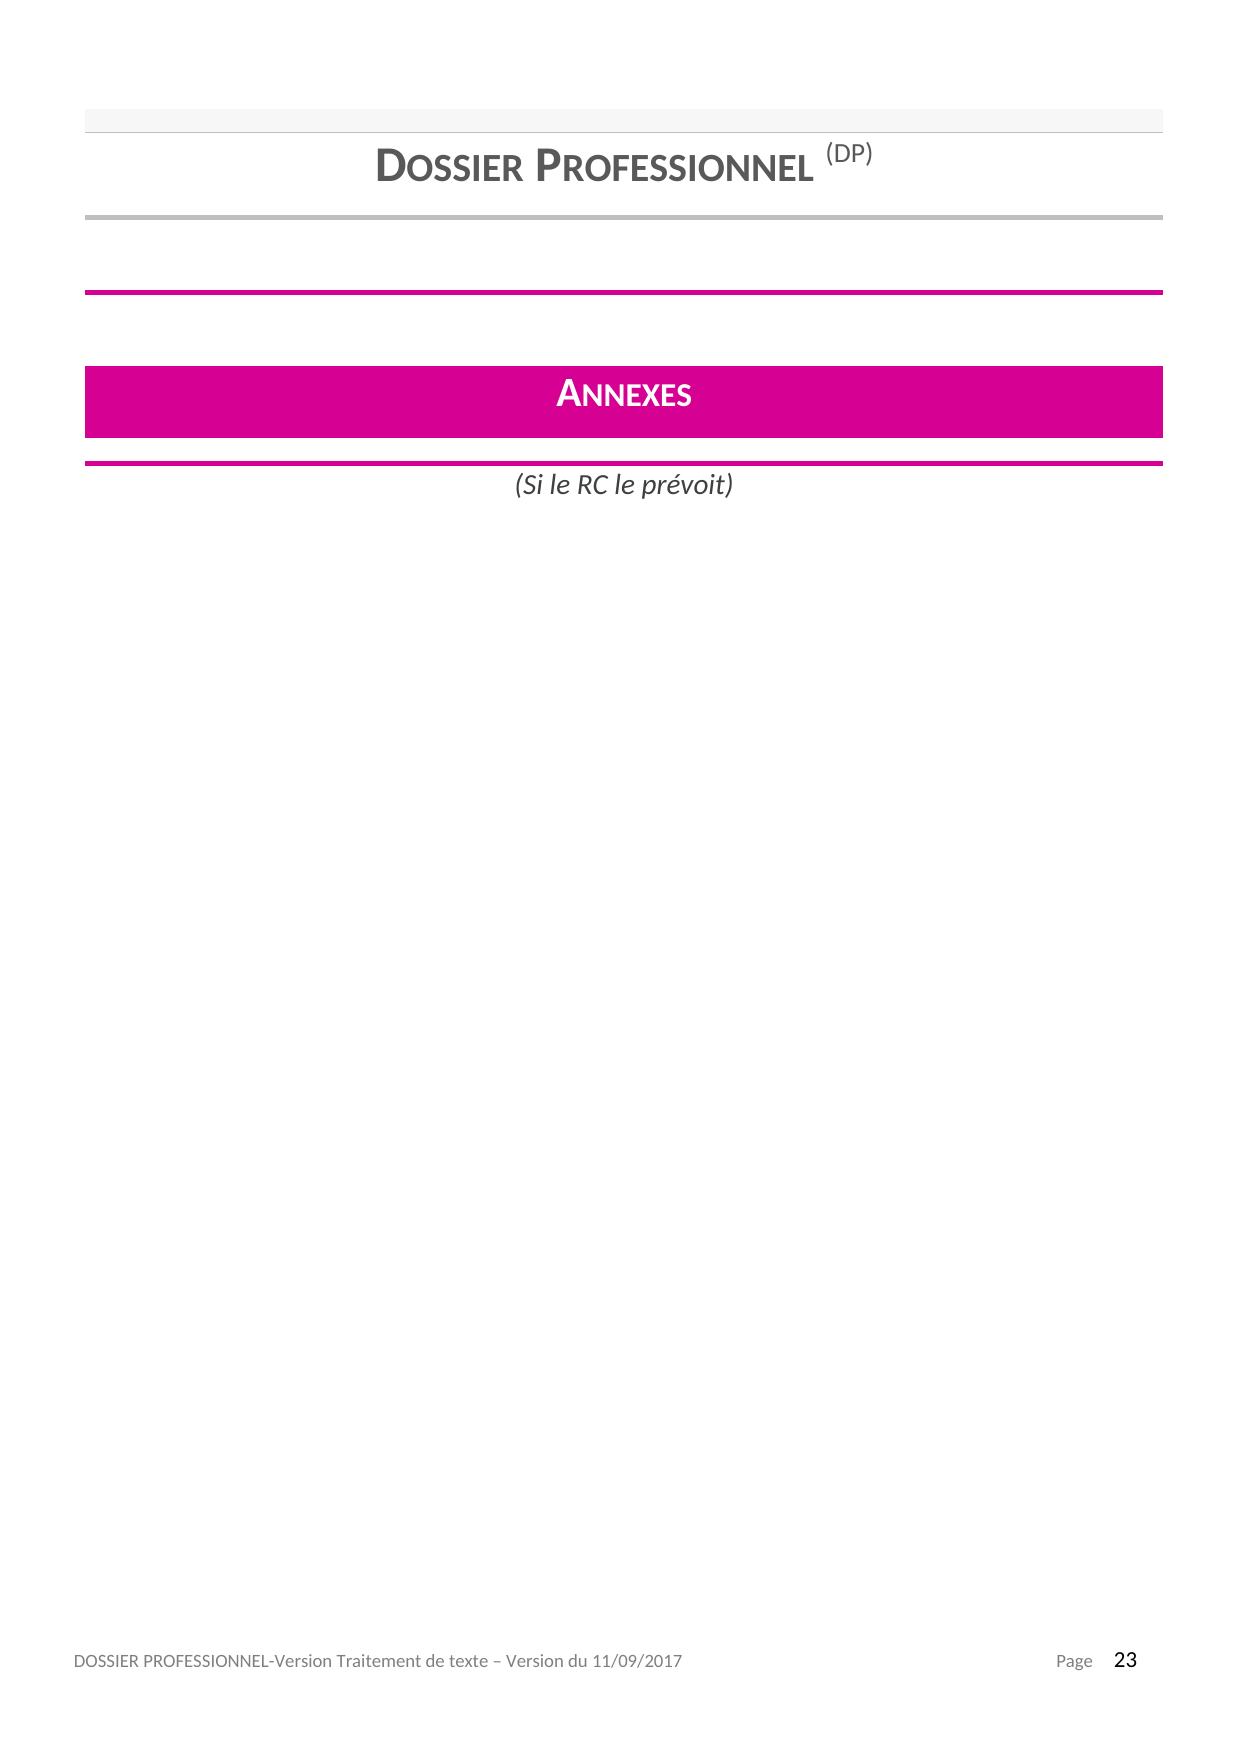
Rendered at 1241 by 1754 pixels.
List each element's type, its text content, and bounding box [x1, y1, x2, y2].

table_header Annexes [85, 366, 1163, 438]
table_cell [85, 438, 1163, 461]
table_cell (Si le RC le prévoit) [85, 466, 1163, 544]
